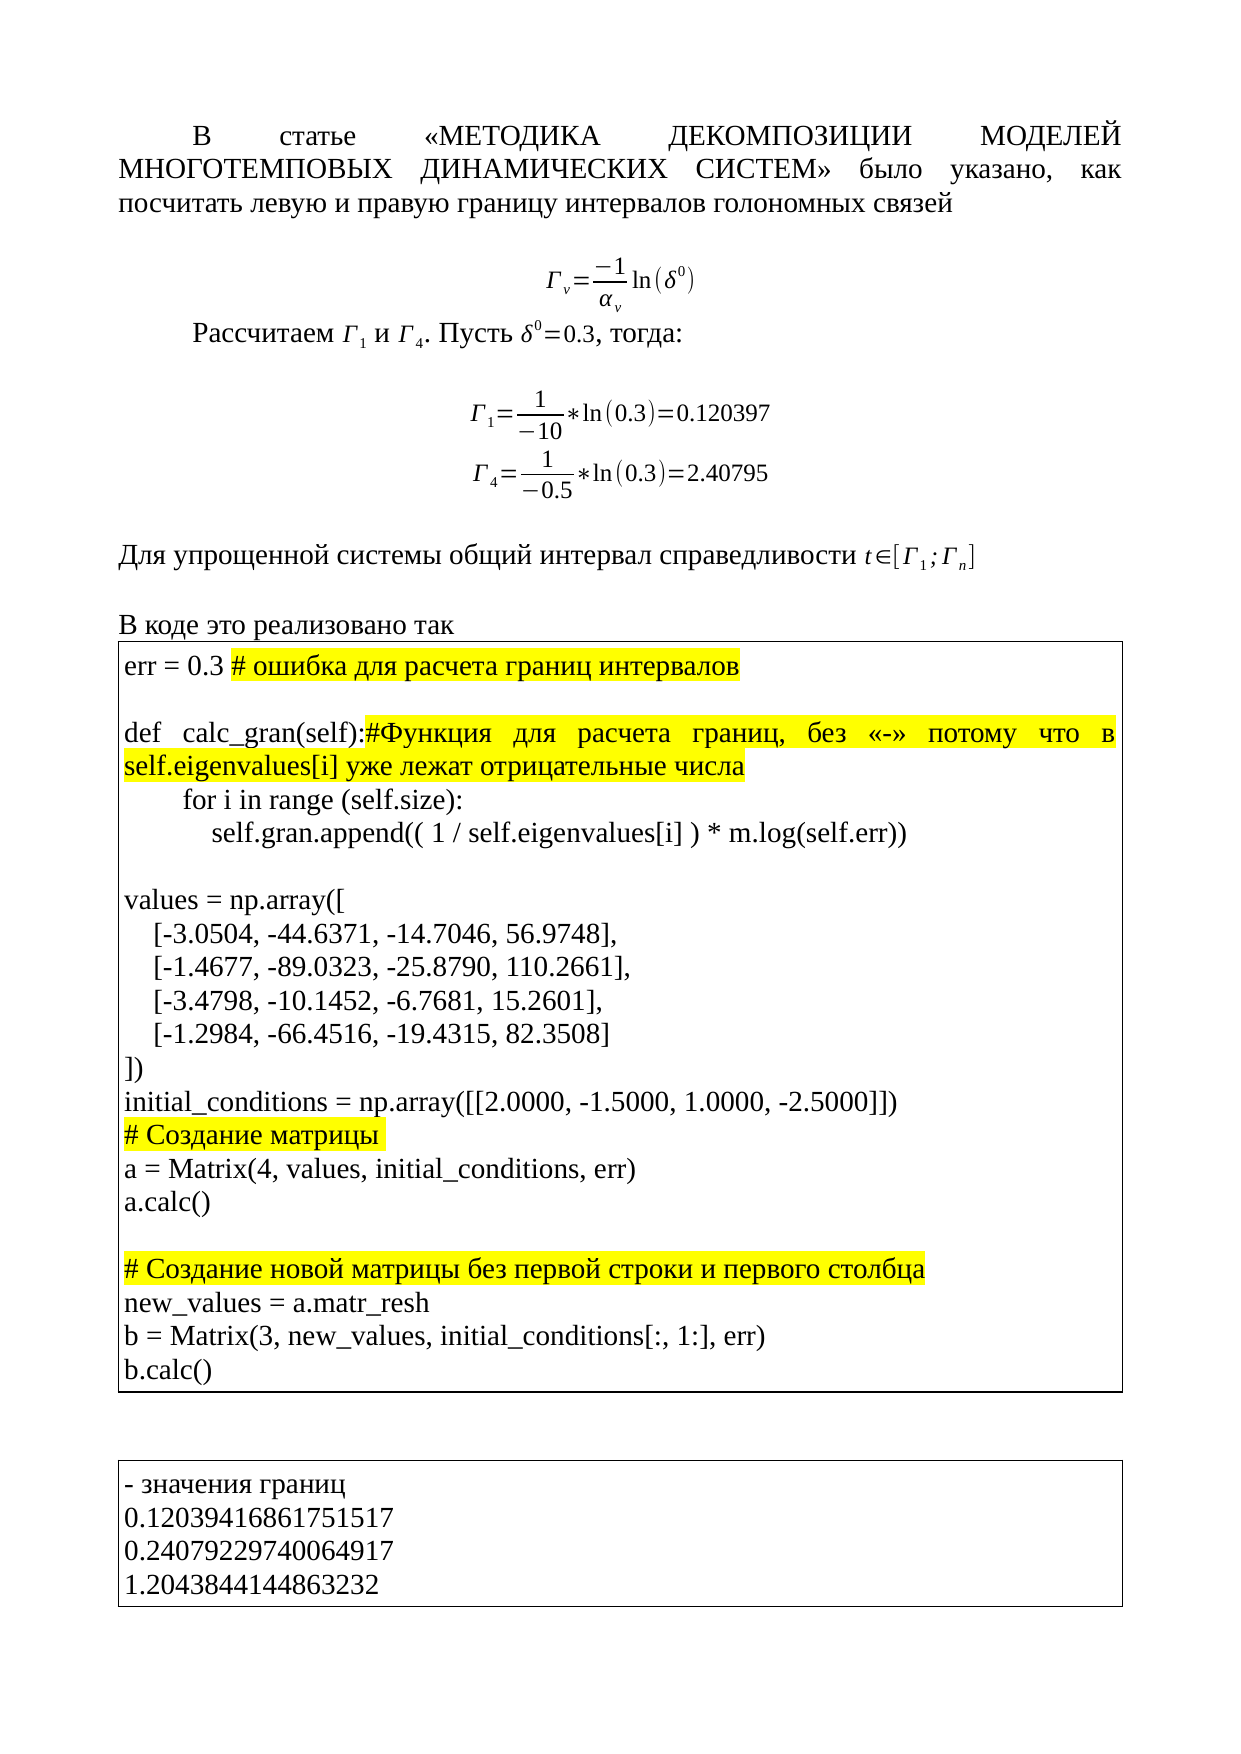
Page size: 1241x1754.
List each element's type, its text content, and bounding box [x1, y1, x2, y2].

text Рассчитаем и . Пусть , тогда: [118, 315, 1122, 385]
text В коде это реализовано так [118, 607, 1122, 641]
table_header - значения границ 0.12039416861751517 0.24079229740064917 1.2043844144863232 [119, 1461, 1122, 1606]
text Для упрощенной системы общий интервал справедливости [118, 537, 1122, 574]
text В статье «МЕТОДИКА ДЕКОМПОЗИЦИИ МОДЕЛЕЙ МНОГОТЕМПОВЫХ ДИНАМИЧЕСКИХ СИСТЕМ» было указано, как посчитать левую и правую границу интервалов голономных связей [118, 118, 1122, 219]
table_header err = 0.3 # ошибка для расчета границ интервалов def calc_gran(self):#Функция для расчета границ, без «-» потому что в self.eigenvalues[i] уже лежат отрицательные числа for i in range (self.size): self.gran.append(( 1 / self.eigenvalues[i] ) * m.log(self.err)) values = np.array([ [-3.0504, -44.6371, -14.7046, 56.9748], [-1.4677, -89.0323, -25.8790, 110.2661], [-3.4798, -10.1452, -6.7681, 15.2601], [-1.2984, -66.4516, -19.4315, 82.3508] ]) initial_conditions = np.array([[2.0000, -1.5000, 1.0000, -2.5000]]) # Создание матрицы a = Matrix(4, values, initial_conditions, err) a.calc() # Создание новой матрицы без первой строки и первого столбца new_values = a.matr_resh b = Matrix(3, new_values, initial_conditions[:, 1:], err) b.calc() [119, 642, 1122, 1391]
